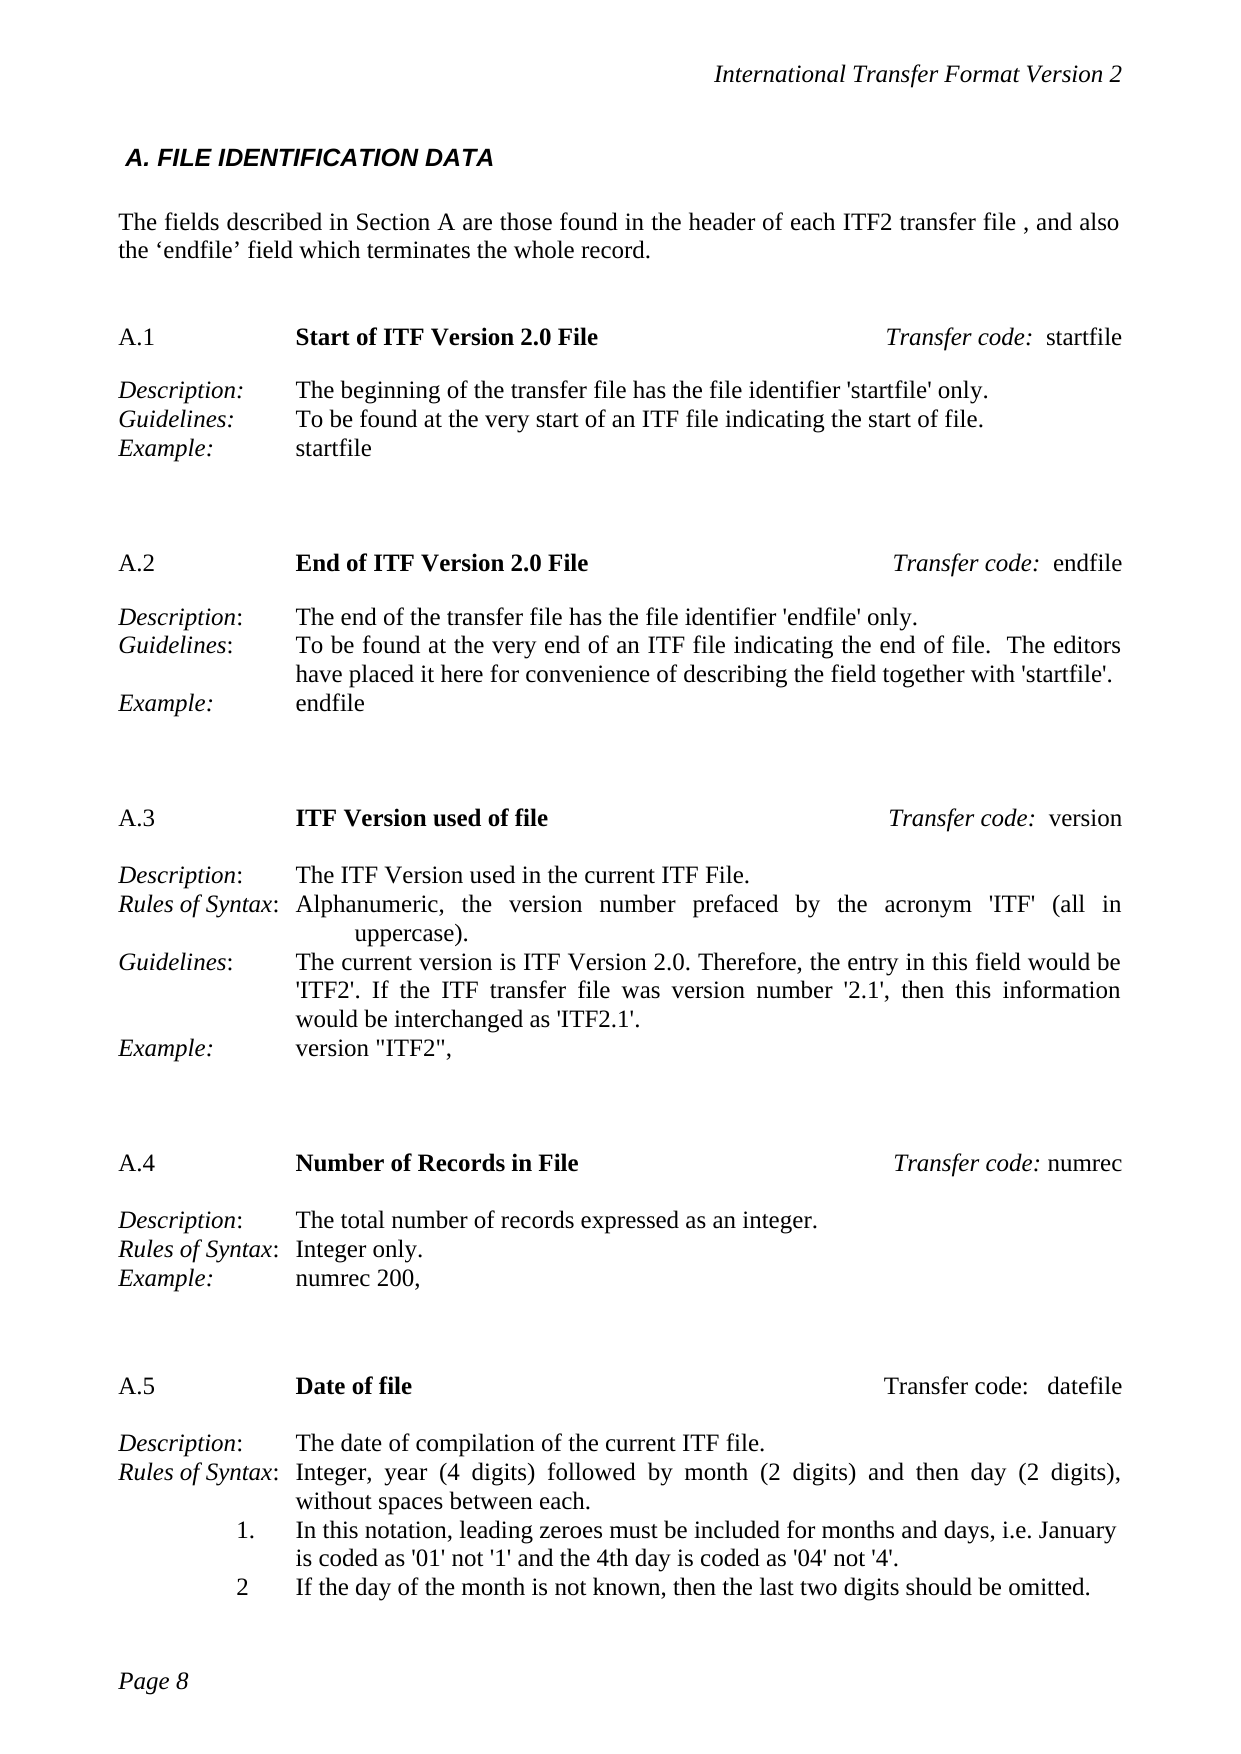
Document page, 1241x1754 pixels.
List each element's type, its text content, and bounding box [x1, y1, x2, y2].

text A.2 End of ITF Version 2.0 File Transfer code: endfile [118, 548, 1122, 577]
text Rules of Syntax: Integer, year (4 digits) followed by month (2 digits) and then day (2 digits), without spaces between each. [118, 1457, 1122, 1515]
text Rules of Syntax: Alphanumeric, the version number prefaced by the acronym 'ITF' (all in uppercase). [118, 889, 1122, 947]
text A.5 Date of file Transfer code: datefile [118, 1371, 1122, 1400]
text Example: endfile [118, 688, 1122, 717]
text Rules of Syntax: Integer only. [118, 1234, 1122, 1263]
text Guidelines: To be found at the very start of an ITF file indicating the start of file. [118, 404, 1122, 433]
text Guidelines: The current version is ITF Version 2.0. Therefore, the entry in this field would be 'ITF2'. If the ITF transfer file was version number '2.1', then this information would be interchanged as 'ITF2.1'. [118, 947, 1122, 1033]
text Description: The ITF Version used in the current ITF File. [118, 861, 1122, 889]
text A.1 Start of ITF Version 2.0 File Transfer code: startfile [118, 322, 1122, 351]
text Example: startfile [118, 433, 1122, 462]
text 2 If the day of the month is not known, then the last two digits should be omitted. [236, 1572, 1122, 1601]
text Description: The beginning of the transfer file has the file identifier 'startfile' only. [118, 376, 1122, 404]
text Description: The total number of records expressed as an integer. [118, 1206, 1122, 1234]
text Example: version "ITF2", [118, 1033, 1122, 1062]
text The fields described in Section A are those found in the header of each ITF2 transfer file , and also the ‘endfile’ field which terminates the whole record. [118, 207, 1122, 264]
text Guidelines: To be found at the very end of an ITF file indicating the end of file. The editors have placed it here for convenience of describing the field together with 'startfile'. [118, 631, 1122, 688]
text 1. In this notation, leading zeroes must be included for months and days, i.e. January is coded as '01' not '1' and the 4th day is coded as '04' not '4'. [236, 1515, 1122, 1572]
text A.3 ITF Version used of file Transfer code: version [118, 803, 1122, 832]
text Description: The end of the transfer file has the file identifier 'endfile' only. [118, 602, 1122, 631]
text A.4 Number of Records in File Transfer code: numrec [118, 1148, 1122, 1177]
text Example: numrec 200, [118, 1263, 1122, 1292]
subtitle A. FILE IDENTIFICATION DATA [118, 143, 1122, 172]
text Description: The date of compilation of the current ITF file. [118, 1428, 1122, 1457]
